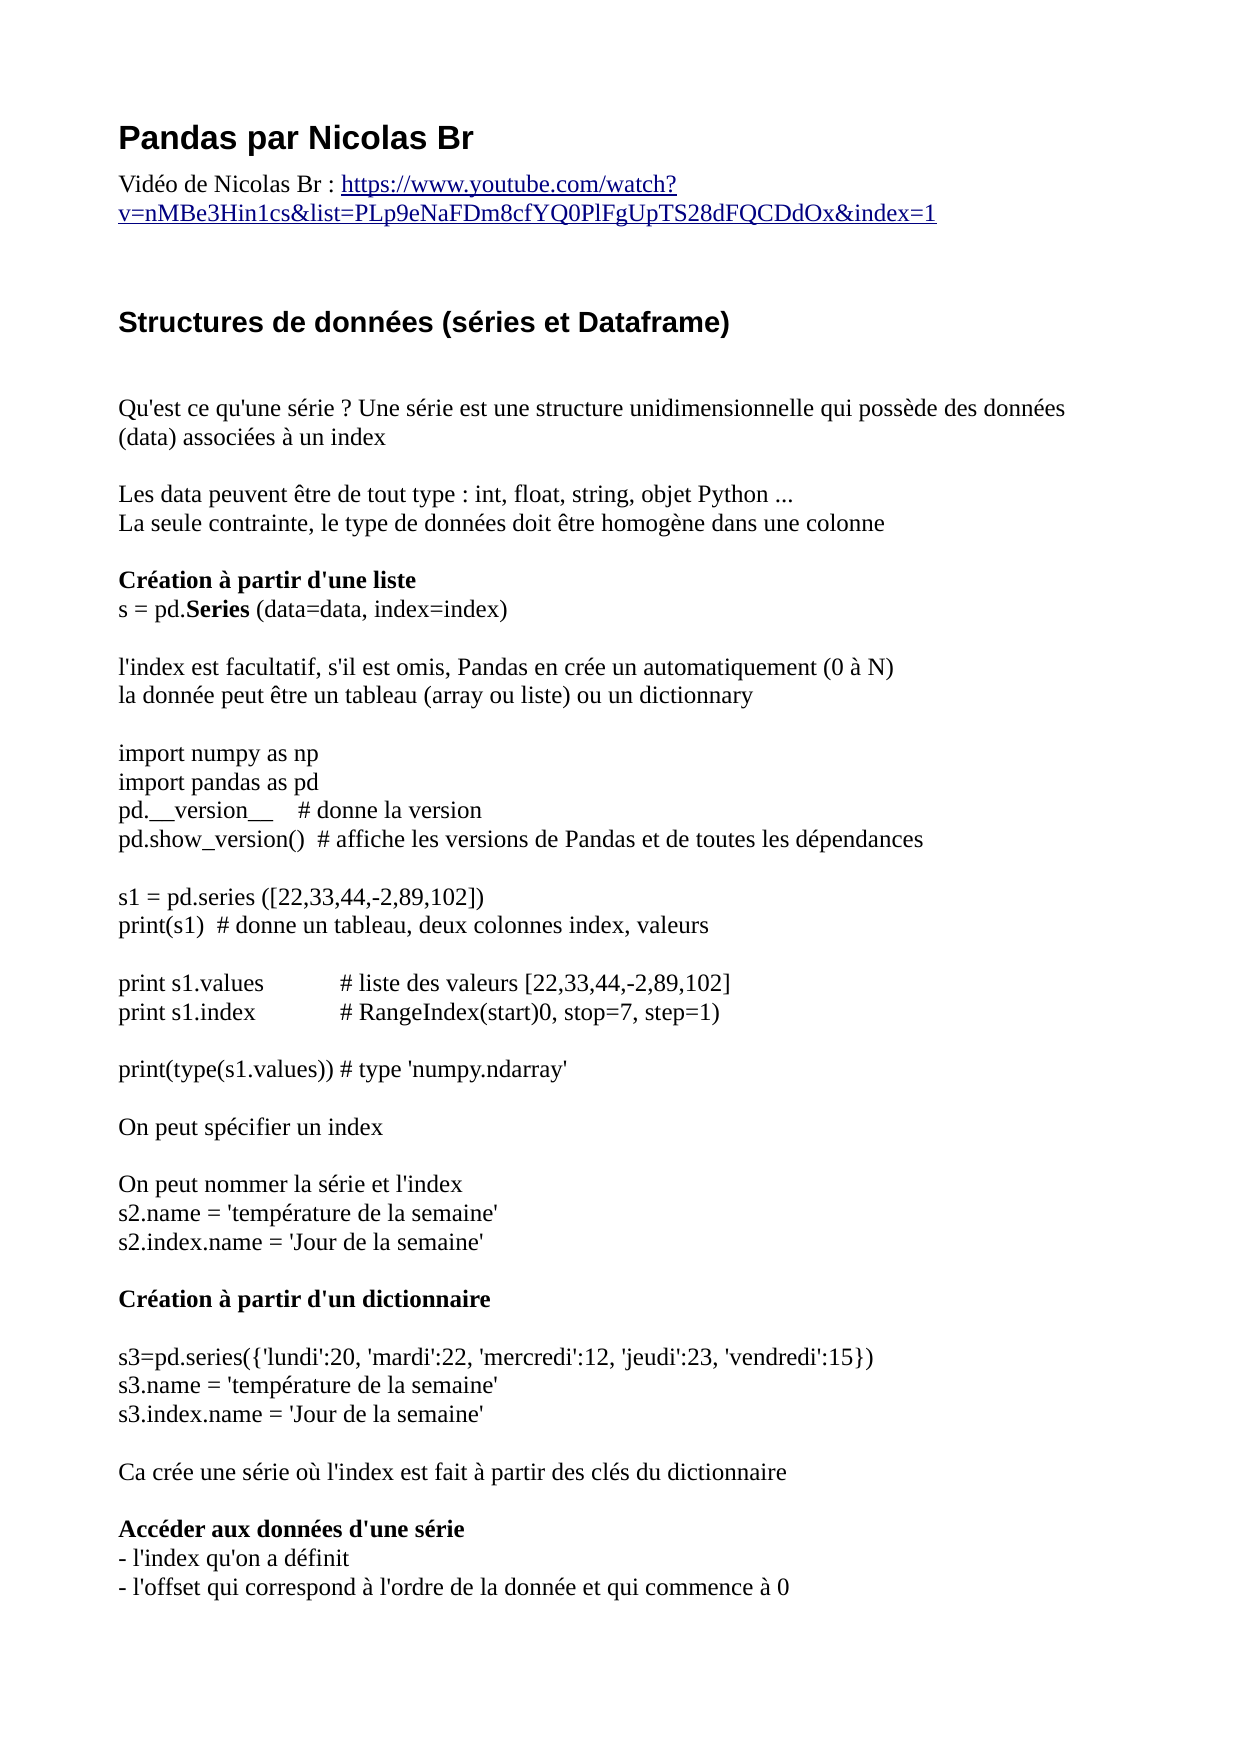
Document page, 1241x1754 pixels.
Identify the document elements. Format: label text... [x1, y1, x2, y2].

text Ca crée une série où l'index est fait à partir des clés du dictionnaire [118, 1457, 1122, 1485]
text la donnée peut être un tableau (array ou liste) ou un dictionnary [118, 680, 1122, 709]
text s2.index.name = 'Jour de la semaine' [118, 1227, 1122, 1255]
text s3.name = 'température de la semaine' [118, 1370, 1122, 1399]
text On peut spécifier un index [118, 1112, 1122, 1140]
text s3.index.name = 'Jour de la semaine' [118, 1399, 1122, 1428]
text import numpy as np [118, 738, 1122, 767]
text Vidéo de Nicolas Br : https://www.youtube.com/watch?v=nMBe3Hin1cs&list=PLp9eNaFDm8cfYQ0PlFgUpTS28dFQCDdOx&index=1 [118, 169, 1122, 227]
text s3=pd.series({'lundi':20, 'mardi':22, 'mercredi':12, 'jeudi':23, 'vendredi':15}) [118, 1342, 1122, 1370]
text import pandas as pd [118, 767, 1122, 795]
text l'index est facultatif, s'il est omis, Pandas en crée un automatiquement (0 à N) [118, 652, 1122, 680]
text La seule contrainte, le type de données doit être homogène dans une colonne [118, 508, 1122, 537]
text Qu'est ce qu'une série ? Une série est une structure unidimensionnelle qui possède des données (data) associées à un index [118, 393, 1122, 450]
text print s1.index # RangeIndex(start)0, stop=7, step=1) [118, 997, 1122, 1025]
text s = pd.Series (data=data, index=index) [118, 594, 1122, 623]
text Les data peuvent être de tout type : int, float, string, objet Python ... [118, 479, 1122, 508]
subtitle Pandas par Nicolas Br [118, 118, 1122, 157]
text - l'index qu'on a définit [118, 1543, 1122, 1572]
text s2.name = 'température de la semaine' [118, 1198, 1122, 1227]
text On peut nommer la série et l'index [118, 1169, 1122, 1198]
subtitle Structures de données (séries et Dataframe) [118, 306, 1122, 339]
text print s1.values # liste des valeurs [22,33,44,-2,89,102] [118, 968, 1122, 997]
text print(type(s1.values)) # type 'numpy.ndarray' [118, 1054, 1122, 1083]
text print(s1) # donne un tableau, deux colonnes index, valeurs [118, 910, 1122, 939]
text - l'offset qui correspond à l'ordre de la donnée et qui commence à 0 [118, 1572, 1122, 1600]
text pd.show_version() # affiche les versions de Pandas et de toutes les dépendances [118, 824, 1122, 853]
text s1 = pd.series ([22,33,44,-2,89,102]) [118, 882, 1122, 910]
text Accéder aux données d'une série [118, 1514, 1122, 1543]
text Création à partir d'une liste [118, 565, 1122, 594]
text Création à partir d'un dictionnaire [118, 1284, 1122, 1313]
text pd.__version__ # donne la version [118, 795, 1122, 824]
